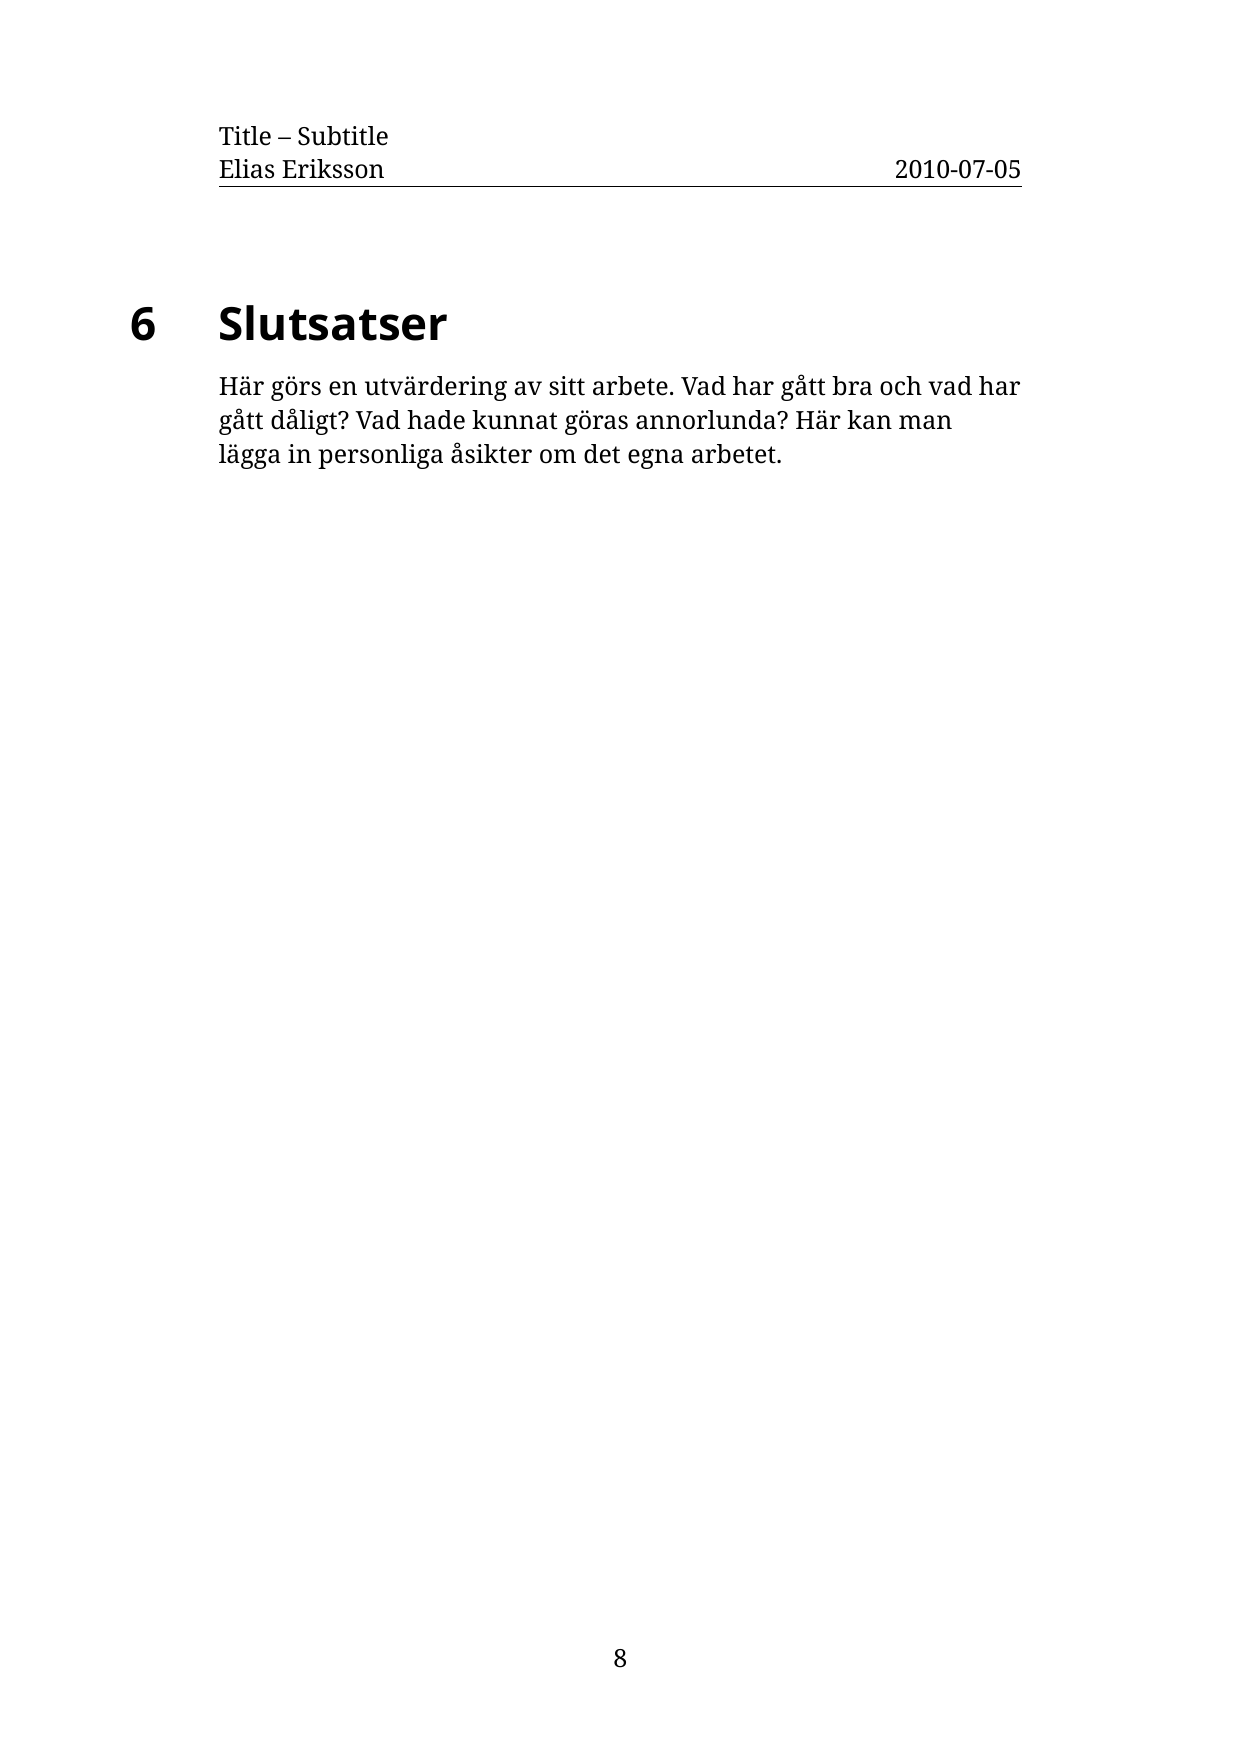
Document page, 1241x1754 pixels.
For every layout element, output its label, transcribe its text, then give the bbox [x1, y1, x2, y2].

text Här görs en utvärdering av sitt arbete. Vad har gått bra och vad har gått dåligt? Vad hade kunnat göras annorlunda? Här kan man lägga in personliga åsikter om det egna arbetet. [218, 369, 1022, 471]
subtitle Slutsatser [130, 291, 1022, 353]
